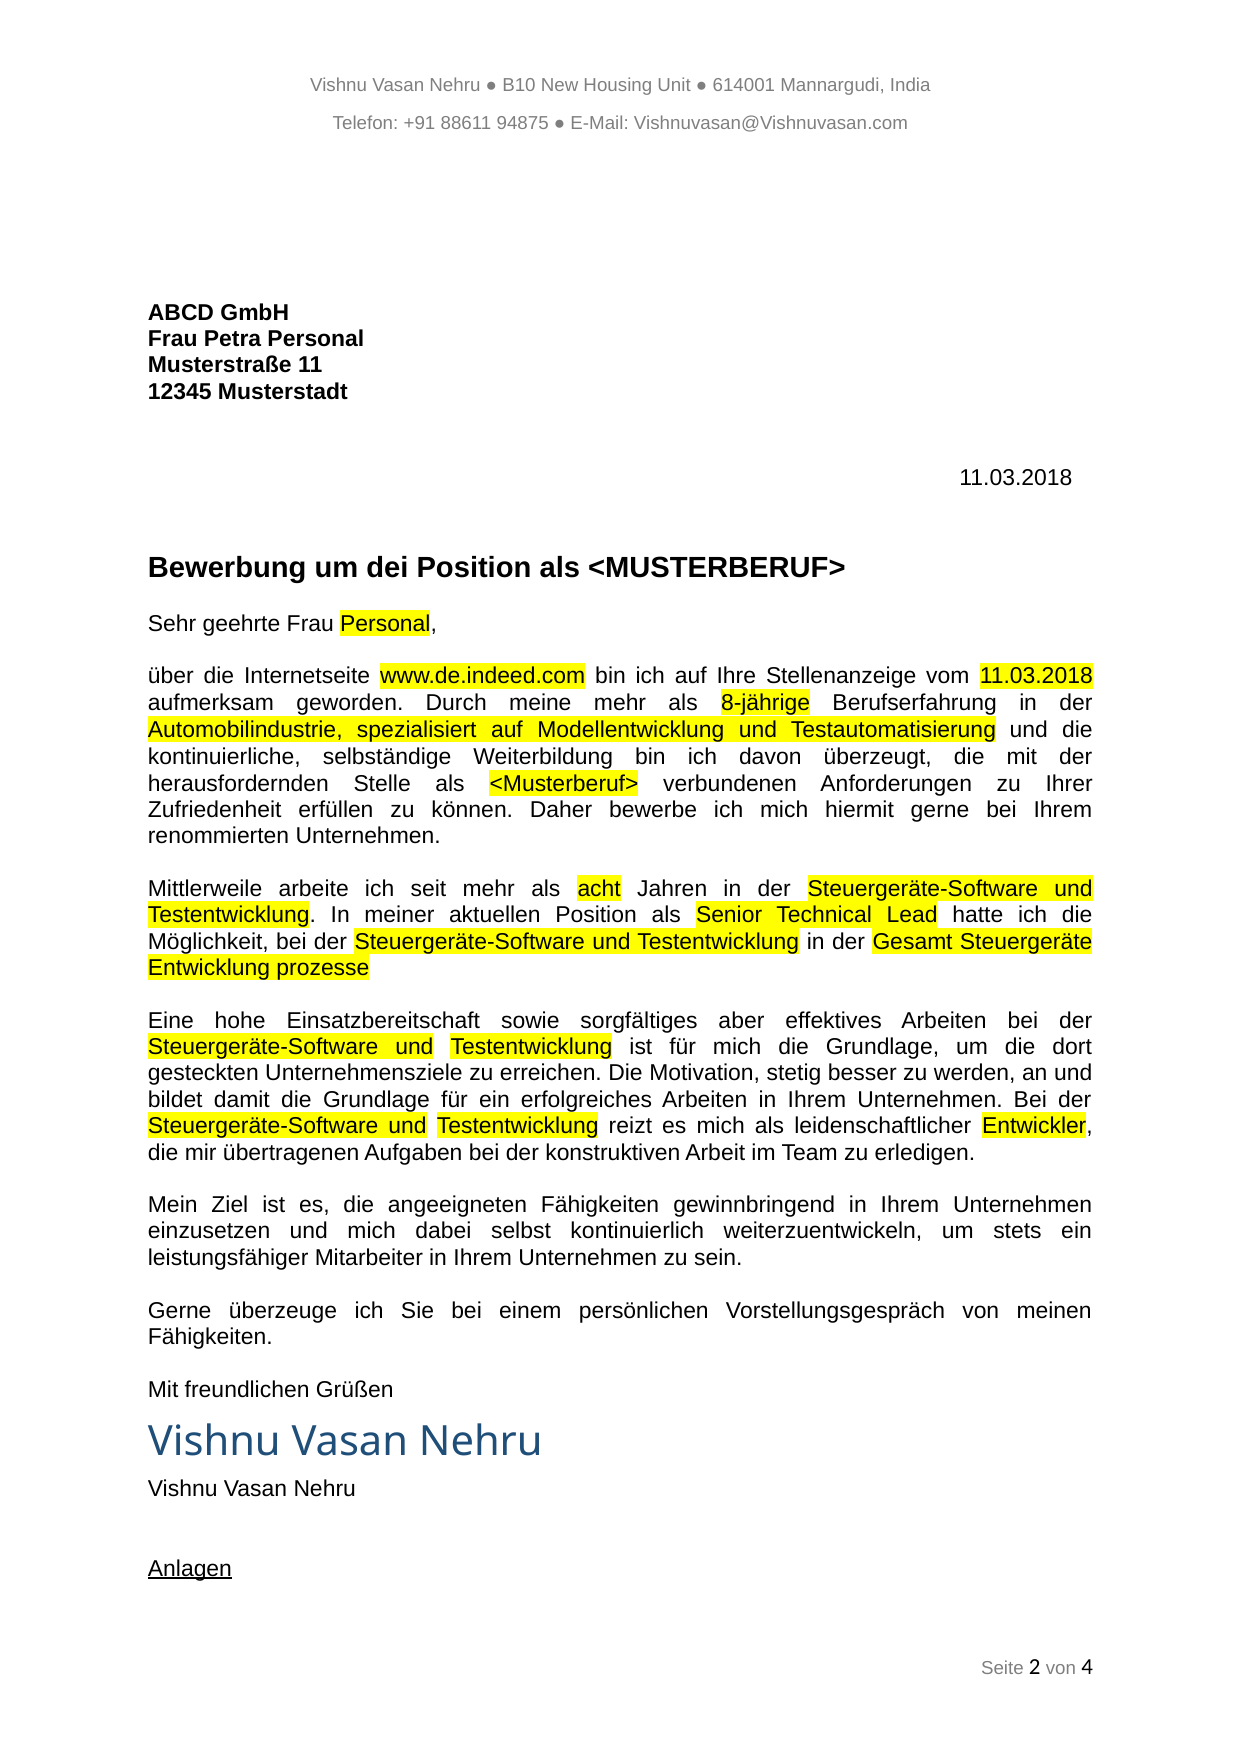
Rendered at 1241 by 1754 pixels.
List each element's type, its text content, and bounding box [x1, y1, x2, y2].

text Gerne überzeuge ich Sie bei einem persönlichen Vorstellungsgespräch von meinen Fähigkeiten. [148, 1297, 1093, 1349]
text Vishnu Vasan Nehru [148, 1410, 1093, 1467]
text Frau Petra Personal [148, 325, 1093, 351]
text Mittlerweile arbeite ich seit mehr als acht Jahren in der Steuergeräte-Software und Testentwicklung. In meiner aktuellen Position als Senior Technical Lead hatte ich die Möglichkeit, bei der Steuergeräte-Software und Testentwicklung in der Gesamt Steuergeräte Entwicklung prozesse [148, 875, 1093, 980]
text über die Internetseite www.de.indeed.com bin ich auf Ihre Stellenanzeige vom 11.03.2018 aufmerksam geworden. Durch meine mehr als 8-jährige Berufserfahrung in der Automobilindustrie, spezialisiert auf Modellentwicklung und Testautomatisierung und die kontinuierliche, selbständige Weiterbildung bin ich davon überzeugt, die mit der herausfordernden Stelle als <Musterberuf> verbundenen Anforderungen zu Ihrer Zufriedenheit erfüllen zu können. Daher bewerbe ich mich hiermit gerne bei Ihrem renommierten Unternehmen. [148, 662, 1093, 848]
text Anlagen [148, 1554, 1093, 1581]
text ABCD GmbH [148, 299, 1093, 325]
text Mein Ziel ist es, die angeeigneten Fähigkeiten gewinnbringend in Ihrem Unternehmen einzusetzen und mich dabei selbst kontinuierlich weiterzuentwickeln, um stets ein leistungsfähiger Mitarbeiter in Ihrem Unternehmen zu sein. [148, 1191, 1093, 1270]
text 12345 Musterstadt [148, 378, 1093, 404]
text Musterstraße 11 [148, 351, 1093, 378]
text Mit freundlichen Grüßen [148, 1376, 1093, 1402]
text Vishnu Vasan Nehru [148, 1475, 1093, 1502]
text Sehr geehrte Frau Personal, [148, 610, 1093, 636]
text 11.03.2018 [959, 464, 1093, 490]
text Bewerbung um dei Position als <MUSTERBERUF> [148, 550, 1093, 583]
text Eine hohe Einsatzbereitschaft sowie sorgfältiges aber effektives Arbeiten bei der Steuergeräte-Software und Testentwicklung ist für mich die Grundlage, um die dort gesteckten Unternehmensziele zu erreichen. Die Motivation, stetig besser zu werden, an und bildet damit die Grundlage für ein erfolgreiches Arbeiten in Ihrem Unternehmen. Bei der Steuergeräte-Software und Testentwicklung reizt es mich als leidenschaftlicher Entwickler, die mir übertragenen Aufgaben bei der konstruktiven Arbeit im Team zu erledigen. [148, 1007, 1093, 1165]
